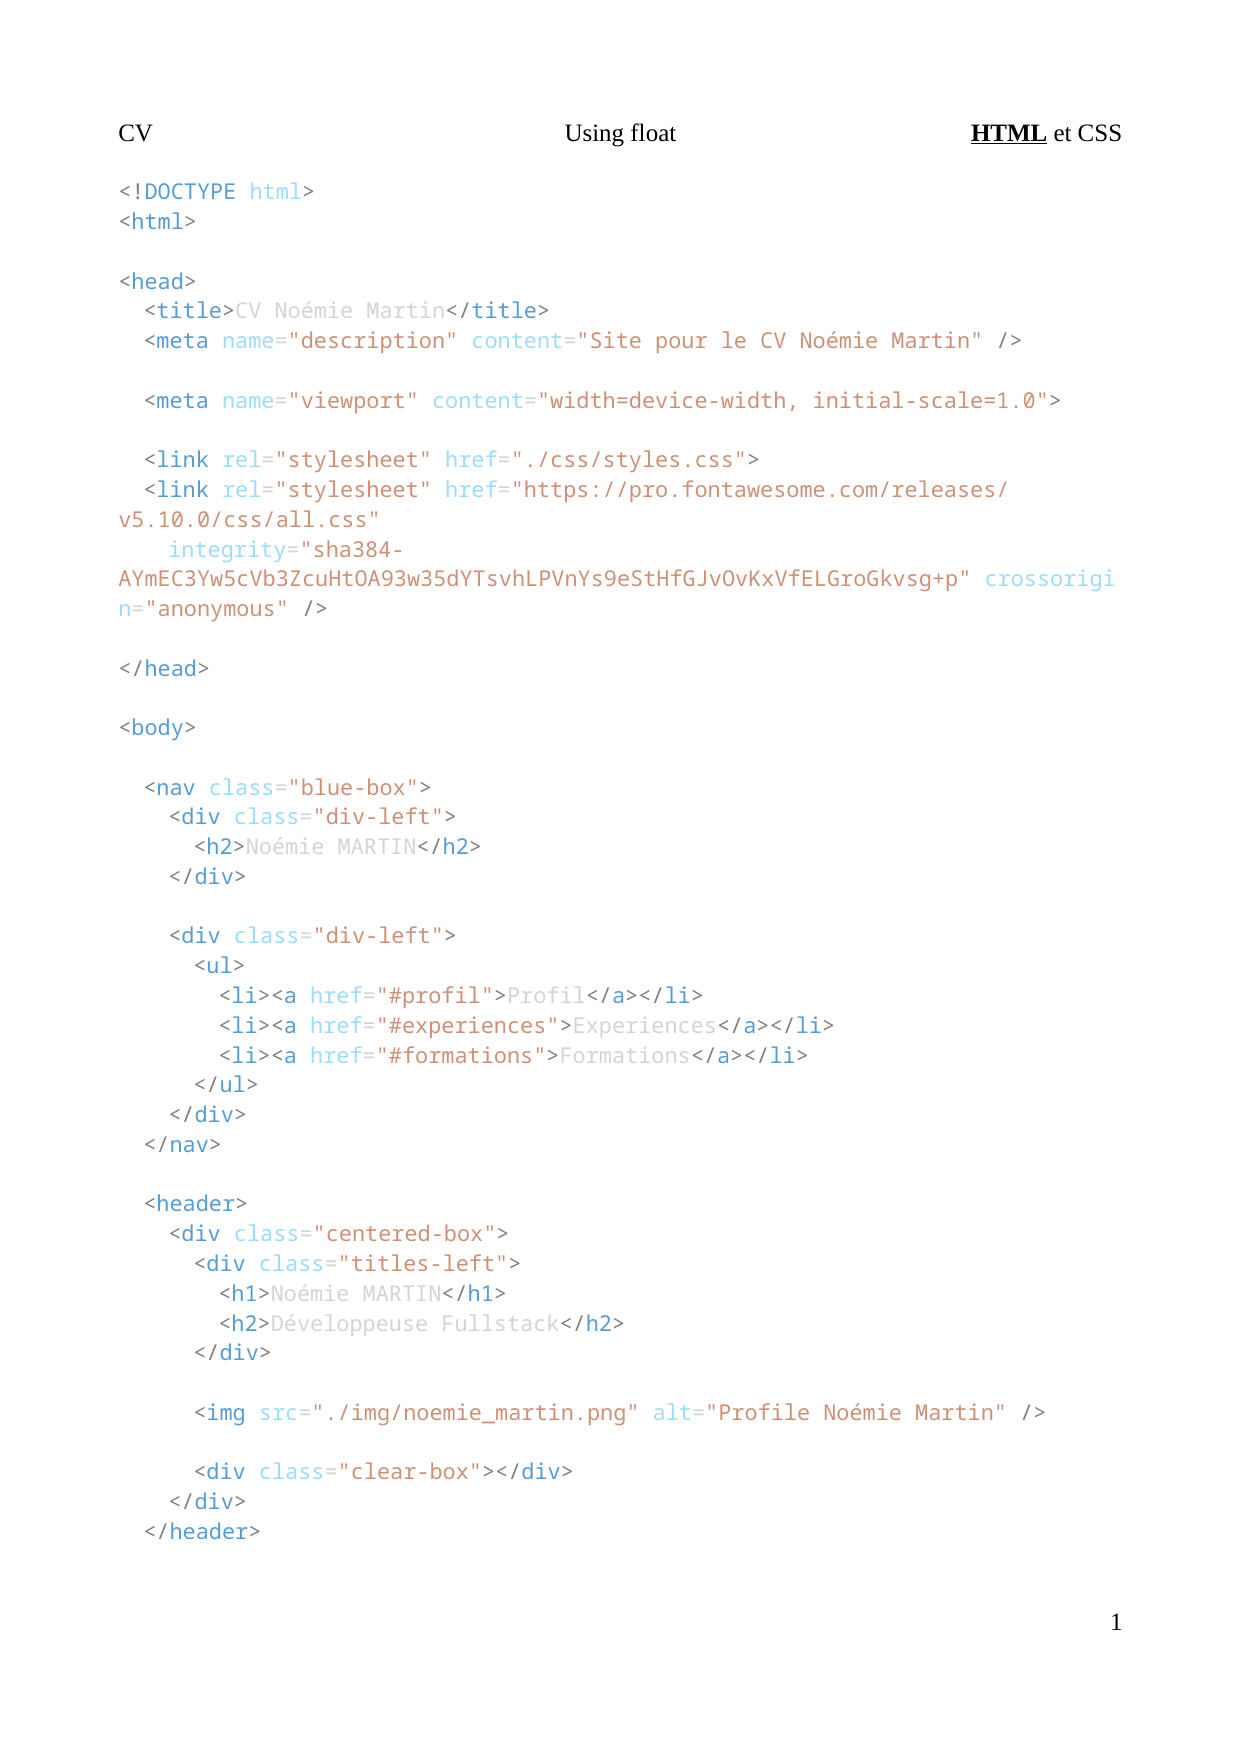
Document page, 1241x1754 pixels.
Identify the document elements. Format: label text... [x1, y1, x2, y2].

text <div class="clear-box"></div> [118, 1456, 1122, 1486]
text <img src="./img/noemie_martin.png" alt="Profile Noémie Martin" /> [118, 1397, 1122, 1427]
text </div> [118, 861, 1122, 891]
text <title>CV Noémie Martin</title> [118, 295, 1122, 325]
text <div class="centered-box"> [118, 1218, 1122, 1248]
text </header> [118, 1516, 1122, 1546]
text <nav class="blue-box"> [118, 772, 1122, 801]
text <link rel="stylesheet" href="./css/styles.css"> [118, 444, 1122, 474]
text <div class="titles-left"> [118, 1248, 1122, 1278]
text </div> [118, 1099, 1122, 1129]
text <li><a href="#formations">Formations</a></li> [118, 1039, 1122, 1069]
text </div> [118, 1486, 1122, 1516]
text </div> [118, 1337, 1122, 1367]
text <h2>Noémie MARTIN</h2> [118, 831, 1122, 861]
text </nav> [118, 1129, 1122, 1159]
text <li><a href="#experiences">Experiences</a></li> [118, 1010, 1122, 1039]
text </head> [118, 653, 1122, 682]
text integrity="sha384-AYmEC3Yw5cVb3ZcuHtOA93w35dYTsvhLPVnYs9eStHfGJvOvKxVfELGroGkvsg+p" crossorigin="anonymous" /> [118, 533, 1122, 623]
text </ul> [118, 1069, 1122, 1099]
text <li><a href="#profil">Profil</a></li> [118, 980, 1122, 1010]
text <header> [118, 1188, 1122, 1218]
text <head> [118, 266, 1122, 295]
text <meta name="viewport" content="width=device-width, initial-scale=1.0"> [118, 385, 1122, 414]
text <html> [118, 206, 1122, 236]
text <body> [118, 712, 1122, 742]
text <!DOCTYPE html> [118, 176, 1122, 206]
text <link rel="stylesheet" href="https://pro.fontawesome.com/releases/v5.10.0/css/all.css" [118, 474, 1122, 533]
text <meta name="description" content="Site pour le CV Noémie Martin" /> [118, 325, 1122, 355]
text <h1>Noémie MARTIN</h1> [118, 1278, 1122, 1308]
text <div class="div-left"> [118, 801, 1122, 831]
text <h2>Développeuse Fullstack</h2> [118, 1308, 1122, 1337]
text <div class="div-left"> [118, 920, 1122, 950]
text <ul> [118, 950, 1122, 980]
